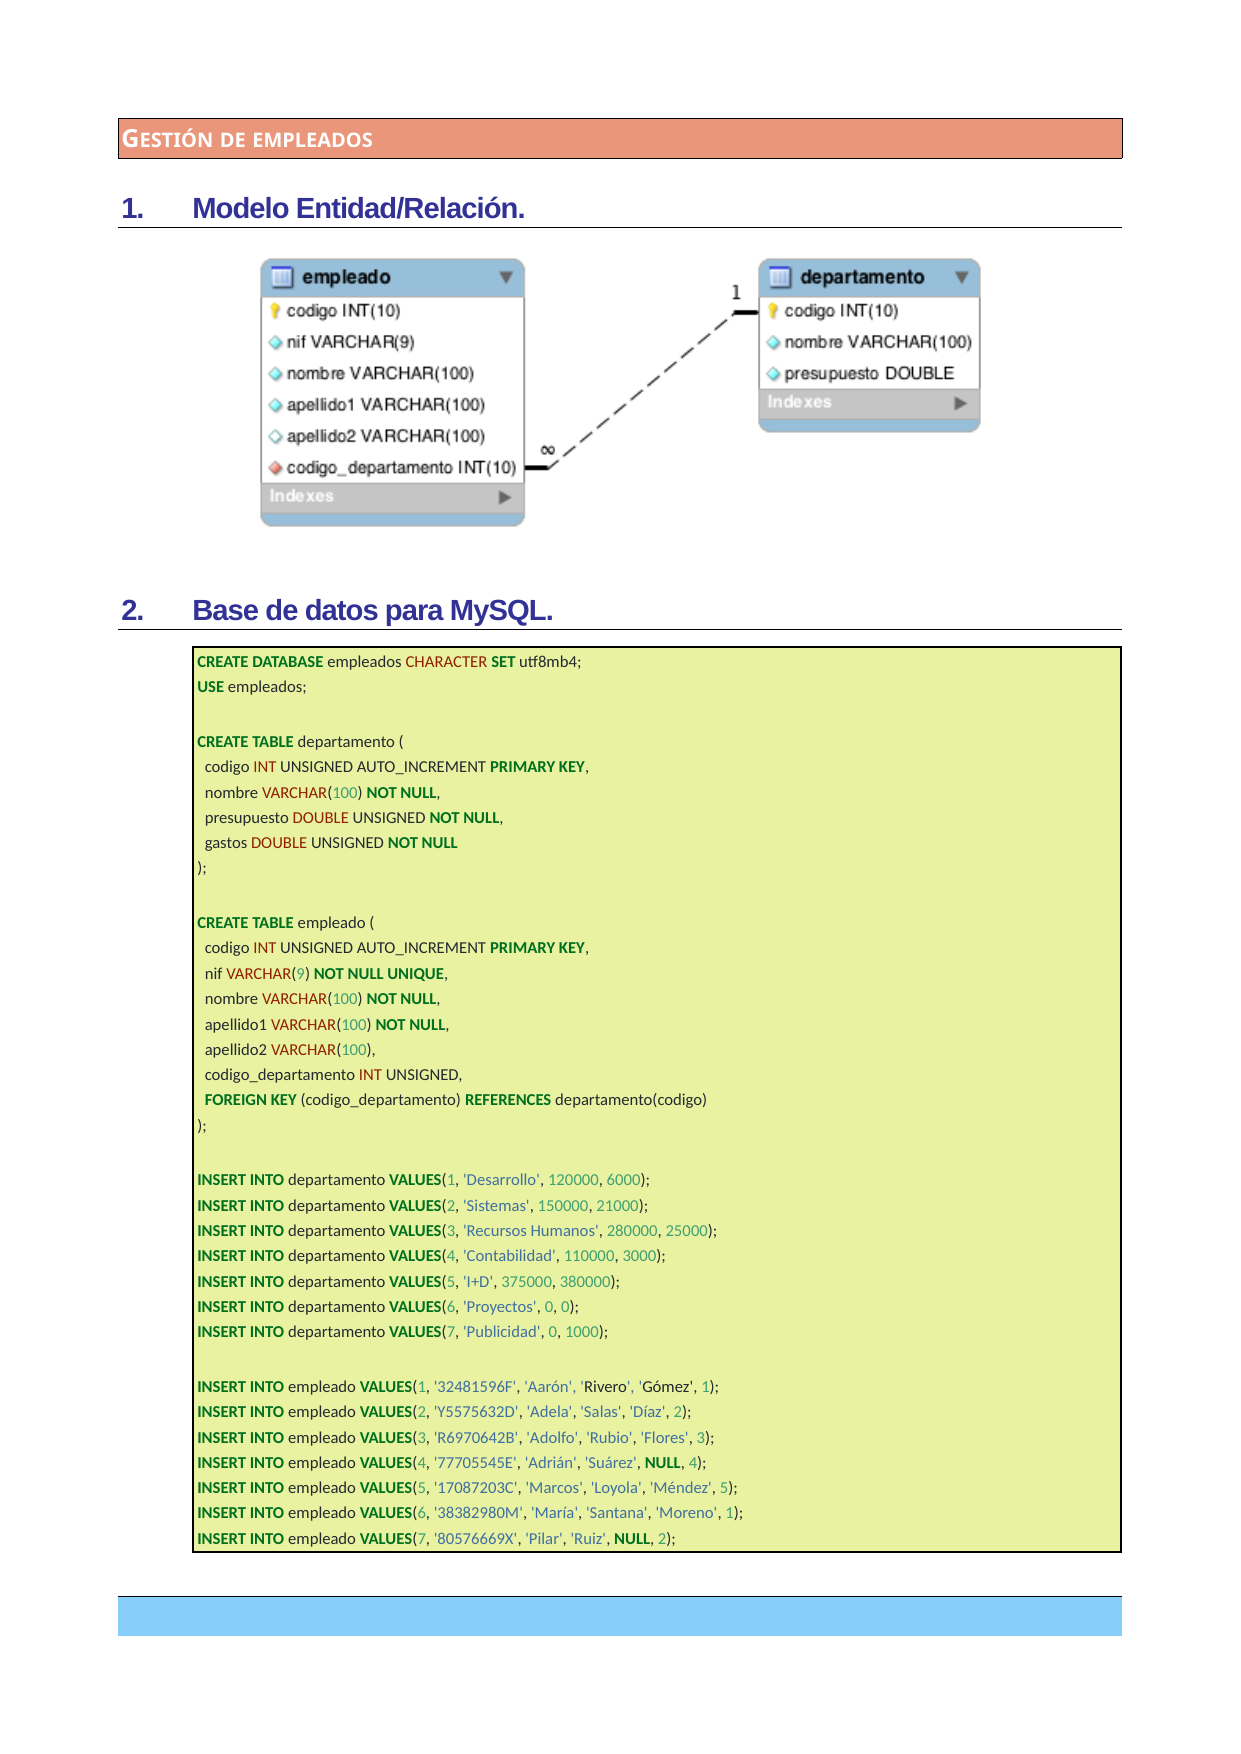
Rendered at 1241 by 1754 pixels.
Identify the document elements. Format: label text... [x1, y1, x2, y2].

text nombre VARCHAR(100) NOT NULL, [194, 777, 1120, 802]
text INSERT INTO departamento VALUES(6, 'Proyectos', 0, 0); [194, 1291, 1120, 1317]
picture [246, 243, 995, 541]
text apellido1 VARCHAR(100) NOT NULL, [194, 1009, 1120, 1034]
text CREATE TABLE departamento ( [194, 726, 1120, 752]
text gastos DOUBLE UNSIGNED NOT NULL [194, 827, 1120, 853]
text ); [194, 1110, 1120, 1135]
text INSERT INTO departamento VALUES(1, 'Desarrollo', 120000, 6000); [194, 1165, 1120, 1190]
text 1. Modelo Entidad/Relación. [118, 188, 1122, 227]
text USE empleados; [194, 672, 1120, 697]
text INSERT INTO empleado VALUES(6, '38382980M', 'María', 'Santana', 'Moreno', 1); [194, 1498, 1120, 1523]
text INSERT INTO departamento VALUES(5, 'I+D', 375000, 380000); [194, 1266, 1120, 1291]
text ); [194, 853, 1120, 878]
text INSERT INTO empleado VALUES(5, '17087203C', 'Marcos', 'Loyola', 'Méndez', 5); [194, 1472, 1120, 1498]
text codigo INT UNSIGNED AUTO_INCREMENT PRIMARY KEY, [194, 933, 1120, 958]
text codigo INT UNSIGNED AUTO_INCREMENT PRIMARY KEY, [194, 752, 1120, 777]
text INSERT INTO empleado VALUES(1, '32481596F', 'Aarón', 'Rivero', 'Gómez', 1); [194, 1371, 1120, 1397]
text FOREIGN KEY (codigo_departamento) REFERENCES departamento(codigo) [194, 1085, 1120, 1110]
text codigo_departamento INT UNSIGNED, [194, 1059, 1120, 1085]
text 2. Base de datos para MySQL. [118, 590, 1122, 629]
text CREATE DATABASE empleados CHARACTER SET utf8mb4; [194, 648, 1120, 672]
text INSERT INTO empleado VALUES(7, '80576669X', 'Pilar', 'Ruiz', NULL, 2); [194, 1523, 1120, 1551]
text INSERT INTO empleado VALUES(2, 'Y5575632D', 'Adela', 'Salas', 'Díaz', 2); [194, 1397, 1120, 1422]
text INSERT INTO departamento VALUES(4, 'Contabilidad', 110000, 3000); [194, 1241, 1120, 1266]
text INSERT INTO departamento VALUES(2, 'Sistemas', 150000, 21000); [194, 1190, 1120, 1215]
text INSERT INTO empleado VALUES(4, '77705545E', 'Adrián', 'Suárez', NULL, 4); [194, 1447, 1120, 1472]
text apellido2 VARCHAR(100), [194, 1034, 1120, 1059]
text INSERT INTO empleado VALUES(3, 'R6970642B', 'Adolfo', 'Rubio', 'Flores', 3); [194, 1422, 1120, 1447]
text CREATE TABLE empleado ( [194, 907, 1120, 933]
text nombre VARCHAR(100) NOT NULL, [194, 983, 1120, 1009]
text INSERT INTO departamento VALUES(7, 'Publicidad', 0, 1000); [194, 1317, 1120, 1342]
text nif VARCHAR(9) NOT NULL UNIQUE, [194, 958, 1120, 983]
text presupuesto DOUBLE UNSIGNED NOT NULL, [194, 802, 1120, 827]
text INSERT INTO departamento VALUES(3, 'Recursos Humanos', 280000, 25000); [194, 1215, 1120, 1241]
